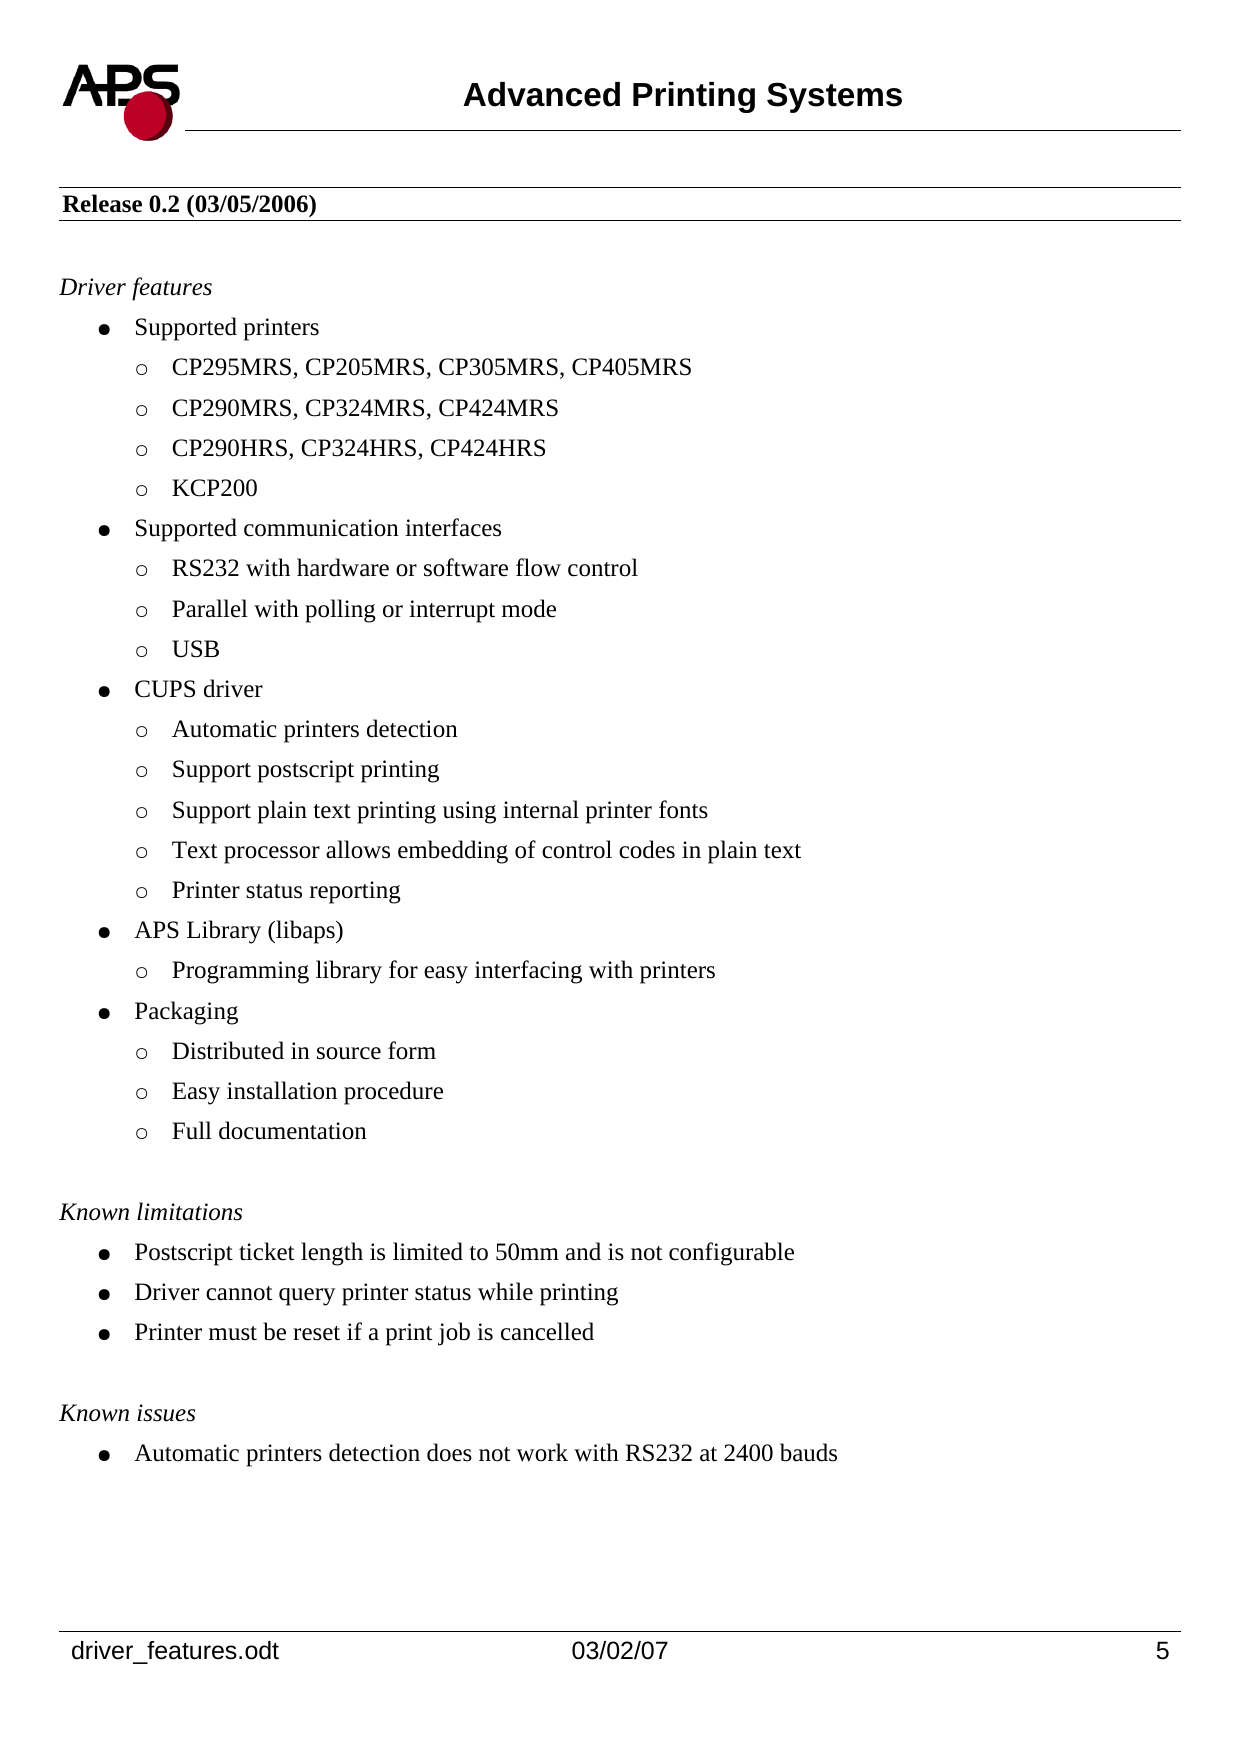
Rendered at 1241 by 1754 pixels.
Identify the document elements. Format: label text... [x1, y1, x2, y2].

list Text processor allows embedding of control codes in plain text [134, 836, 1181, 864]
list Printer must be reset if a print job is cancelled [97, 1318, 1181, 1346]
list Postscript ticket length is limited to 50mm and is not configurable [97, 1238, 1181, 1266]
list APS Library (libaps) [97, 916, 1181, 944]
list Support postscript printing [134, 756, 1181, 783]
list Automatic printers detection does not work with RS232 at 2400 bauds [97, 1439, 1181, 1467]
list Driver cannot query printer status while printing [97, 1278, 1181, 1306]
list Supported printers [97, 313, 1181, 341]
list Supported communication interfaces [97, 514, 1181, 542]
list CP295MRS, CP205MRS, CP305MRS, CP405MRS [134, 353, 1181, 381]
list Parallel with polling or interrupt mode [134, 595, 1181, 622]
text Known limitations [59, 1198, 1181, 1226]
list KCP200 [134, 474, 1181, 502]
list Automatic printers detection [134, 715, 1181, 743]
list RS232 with hardware or software flow control [134, 554, 1181, 582]
list CUPS driver [97, 675, 1181, 703]
text Known issues [59, 1399, 1181, 1427]
text Release 0.2 (03/05/2006) [59, 188, 1181, 220]
list CP290HRS, CP324HRS, CP424HRS [134, 434, 1181, 462]
picture [59, 59, 186, 147]
text Driver features [59, 273, 1181, 301]
list CP290MRS, CP324MRS, CP424MRS [134, 394, 1181, 421]
list Printer status reporting [134, 876, 1181, 904]
list Support plain text printing using internal printer fonts [134, 796, 1181, 823]
list Distributed in source form [134, 1037, 1181, 1065]
list USB [134, 635, 1181, 663]
list Packaging [97, 997, 1181, 1024]
list Easy installation procedure [134, 1077, 1181, 1105]
list Programming library for easy interfacing with printers [134, 957, 1181, 984]
list Full documentation [134, 1117, 1181, 1145]
